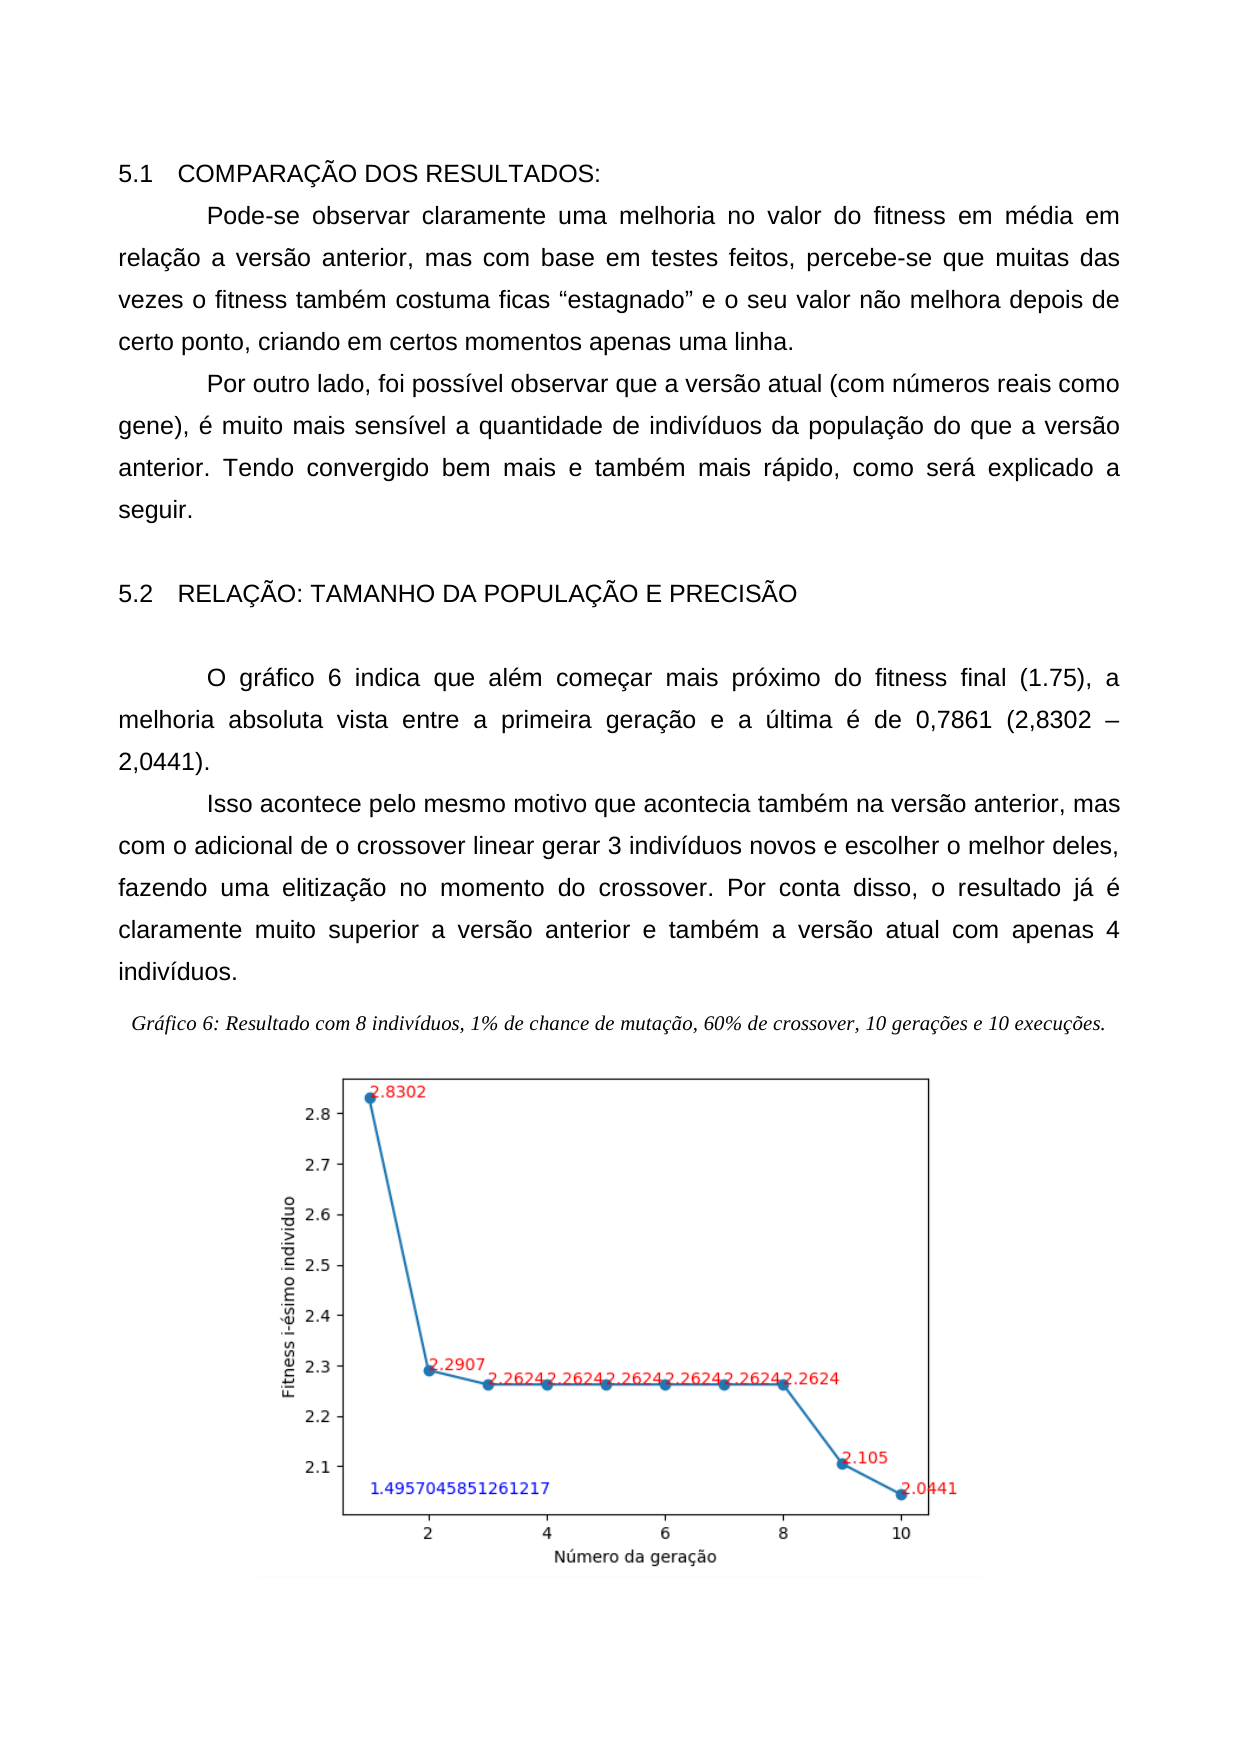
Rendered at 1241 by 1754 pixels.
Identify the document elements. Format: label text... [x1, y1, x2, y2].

text Pode-se observar claramente uma melhoria no valor do fitness em média em relação a versão anterior, mas com base em testes feitos, percebe-se que muitas das vezes o fitness também costuma ficas “estagnado” e o seu valor não melhora depois de certo ponto, criando em certos momentos apenas uma linha. [118, 202, 1122, 356]
text O gráfico 6 indica que além começar mais próximo do fitness final (1.75), a melhoria absoluta vista entre a primeira geração e a última é de 0,7861 (2,8302 – 2,0441). [118, 664, 1122, 776]
text Por outro lado, foi possível observar que a versão atual (com números reais como gene), é muito mais sensível a quantidade de indivíduos da população do que a versão anterior. Tendo convergido bem mais e também mais rápido, como será explicado a seguir. [118, 370, 1122, 524]
picture [260, 1035, 980, 1578]
text Isso acontece pelo mesmo motivo que acontecia também na versão anterior, mas com o adicional de o crossover linear gerar 3 indivíduos novos e escolher o melhor deles, fazendo uma elitização no momento do crossover. Por conta disso, o resultado já é claramente muito superior a versão anterior e também a versão atual com apenas 4 indivíduos. [118, 790, 1122, 986]
subtitle Relação: Tamanho da população e precisão [118, 580, 1122, 608]
subtitle Comparação dos resultados: [118, 160, 1122, 188]
text Gráfico 6: Resultado com 8 indivíduos, 1% de chance de mutação, 60% de crossover, 10 gerações e 10 execuções. [131, 1012, 1109, 1035]
